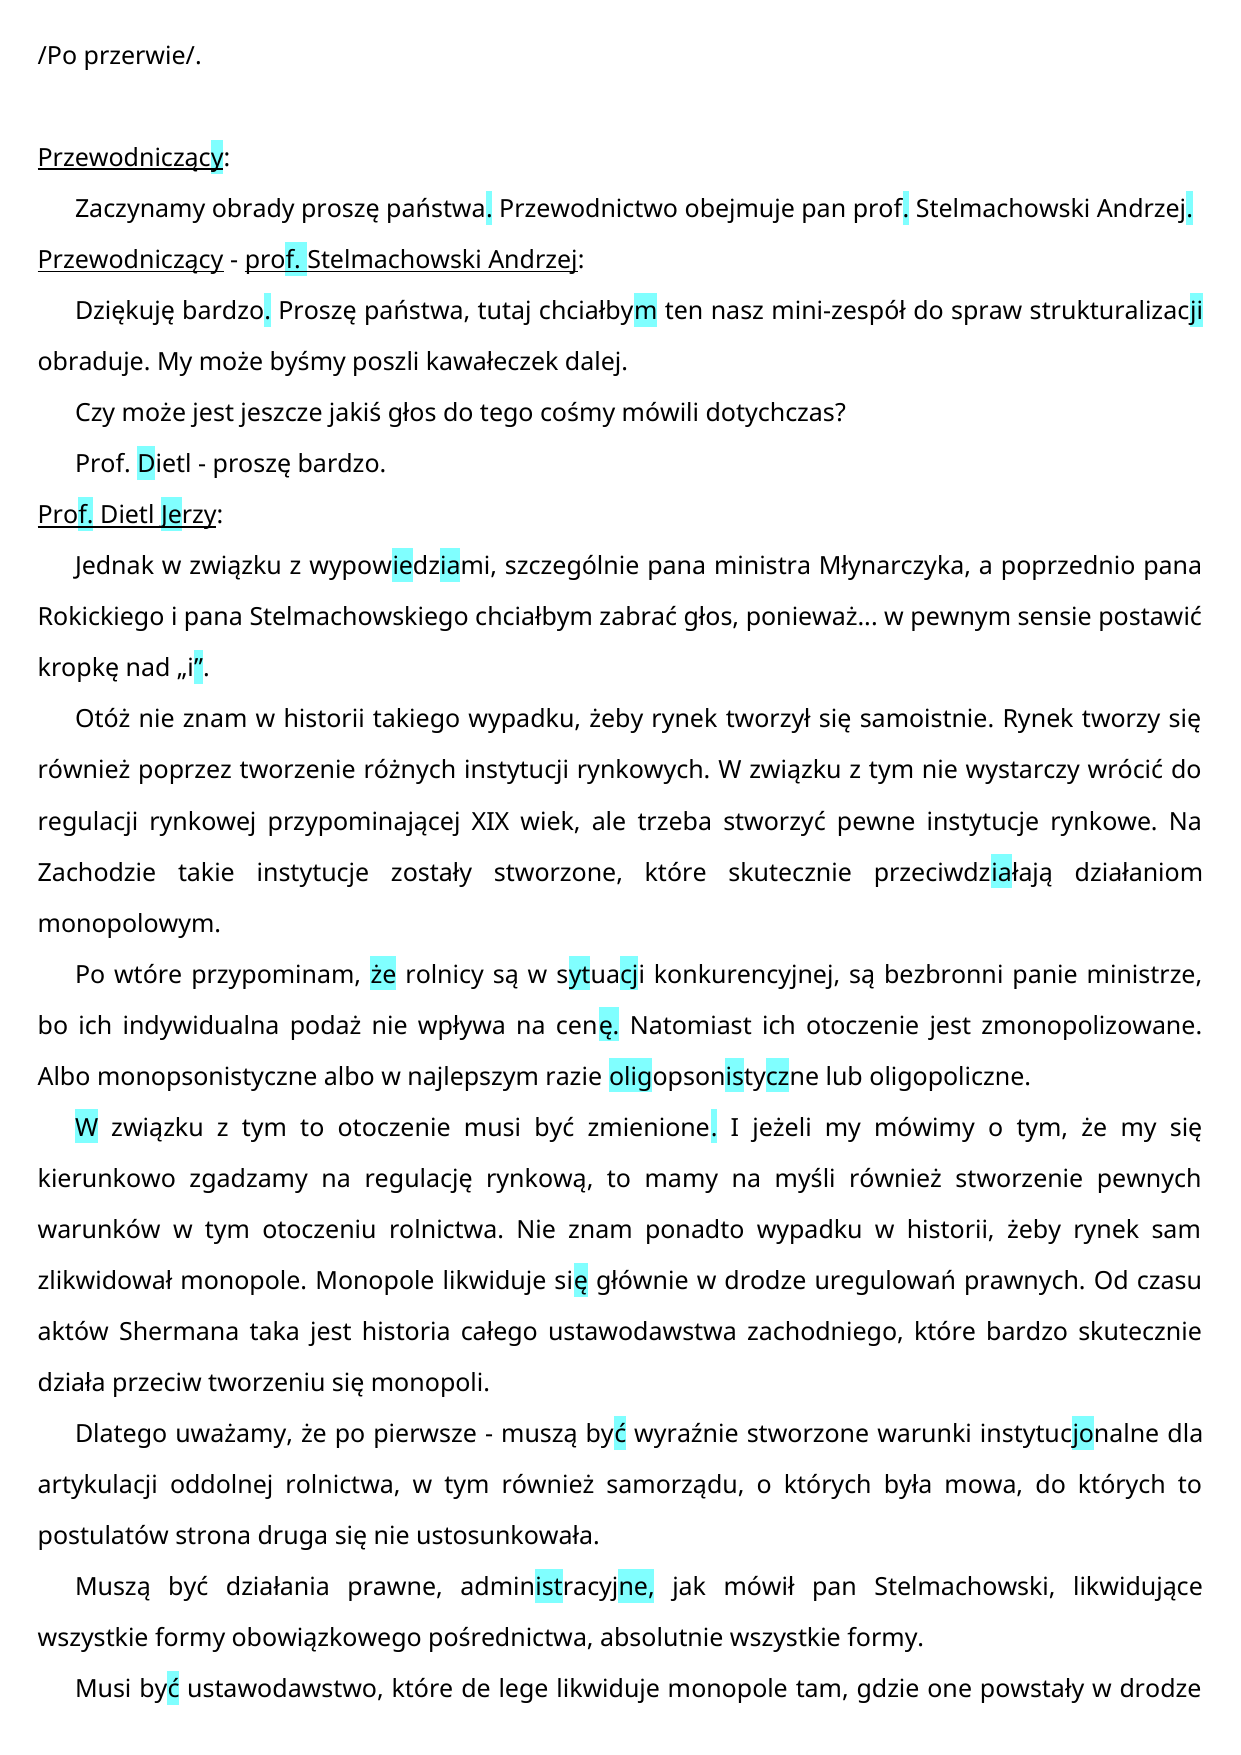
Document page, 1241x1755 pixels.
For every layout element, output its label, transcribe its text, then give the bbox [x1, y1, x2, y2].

text /Po przerwie/. [37, 37, 1203, 72]
text Czy może jest jeszcze jakiś głos do tego cośmy mówili dotychczas? [37, 395, 1203, 429]
text Dlatego uważamy, że po pierwsze - muszą być wyraźnie stworzone warunki instytucjonalne dla artykulacji oddolnej rolnictwa, w tym również samorządu, o których była mowa, do których to postulatów strona druga się nie ustosunkowała. [37, 1416, 1203, 1552]
text Dziękuję bardzo. Proszę państwa, tutaj chciałbym ten nasz mini-zespół do spraw strukturalizacji obraduje. My może byśmy poszli kawałeczek dalej. [37, 293, 1203, 378]
text Prof. Dietl - proszę bardzo. [37, 446, 1203, 480]
text Musi być ustawodawstwo, które de lege likwiduje monopole tam, gdzie one powstały w drodze [37, 1671, 1203, 1705]
text Jednak w związku z wypowiedziami, szczególnie pana ministra Młynarczyka, a poprzednio pana Rokickiego i pana Stelmachowskiego chciałbym zabrać głos, ponieważ... w pewnym sensie postawić kropkę nad „i”. [37, 548, 1203, 684]
text Prof. Dietl Jerzy: [37, 497, 1203, 531]
text Muszą być działania prawne, administracyjne, jak mówił pan Stelmachowski, likwidujące wszystkie formy obowiązkowego pośrednictwa, absolutnie wszystkie formy. [37, 1569, 1203, 1654]
text Przewodniczący: [37, 139, 1203, 174]
text Przewodniczący - prof. Stelmachowski Andrzej: [37, 242, 1203, 276]
text Zaczynamy obrady proszę państwa. Przewodnictwo obejmuje pan prof. Stelmachowski Andrzej. [37, 191, 1203, 225]
text Otóż nie znam w historii takiego wypadku, żeby rynek tworzył się samoistnie. Rynek tworzy się również poprzez tworzenie różnych instytucji rynkowych. W związku z tym nie wystarczy wrócić do regulacji rynkowej przypominającej XIX wiek, ale trzeba stworzyć pewne instytucje rynkowe. Na Zachodzie takie instytucje zostały stworzone, które skutecznie przeciwdziałają działaniom monopolowym. [37, 701, 1203, 939]
text Po wtóre przypominam, że rolnicy są w sytuacji konkurencyjnej, są bezbronni panie ministrze, bo ich indywidualna podaż nie wpływa na cenę. Natomiast ich otoczenie jest zmonopolizowane. Albo monopsonistyczne albo w najlepszym razie oligopsonistyczne lub oligopoliczne. [37, 956, 1203, 1092]
text W związku z tym to otoczenie musi być zmienione. I jeżeli my mówimy o tym, że my się kierunkowo zgadzamy na regulację rynkową, to mamy na myśli również stworzenie pewnych warunków w tym otoczeniu rolnictwa. Nie znam ponadto wypadku w historii, żeby rynek sam zlikwidował monopole. Monopole likwiduje się głównie w drodze uregulowań prawnych. Od czasu aktów Shermana taka jest historia całego ustawodawstwa zachodniego, które bardzo skutecznie działa przeciw tworzeniu się monopoli. [37, 1109, 1203, 1399]
